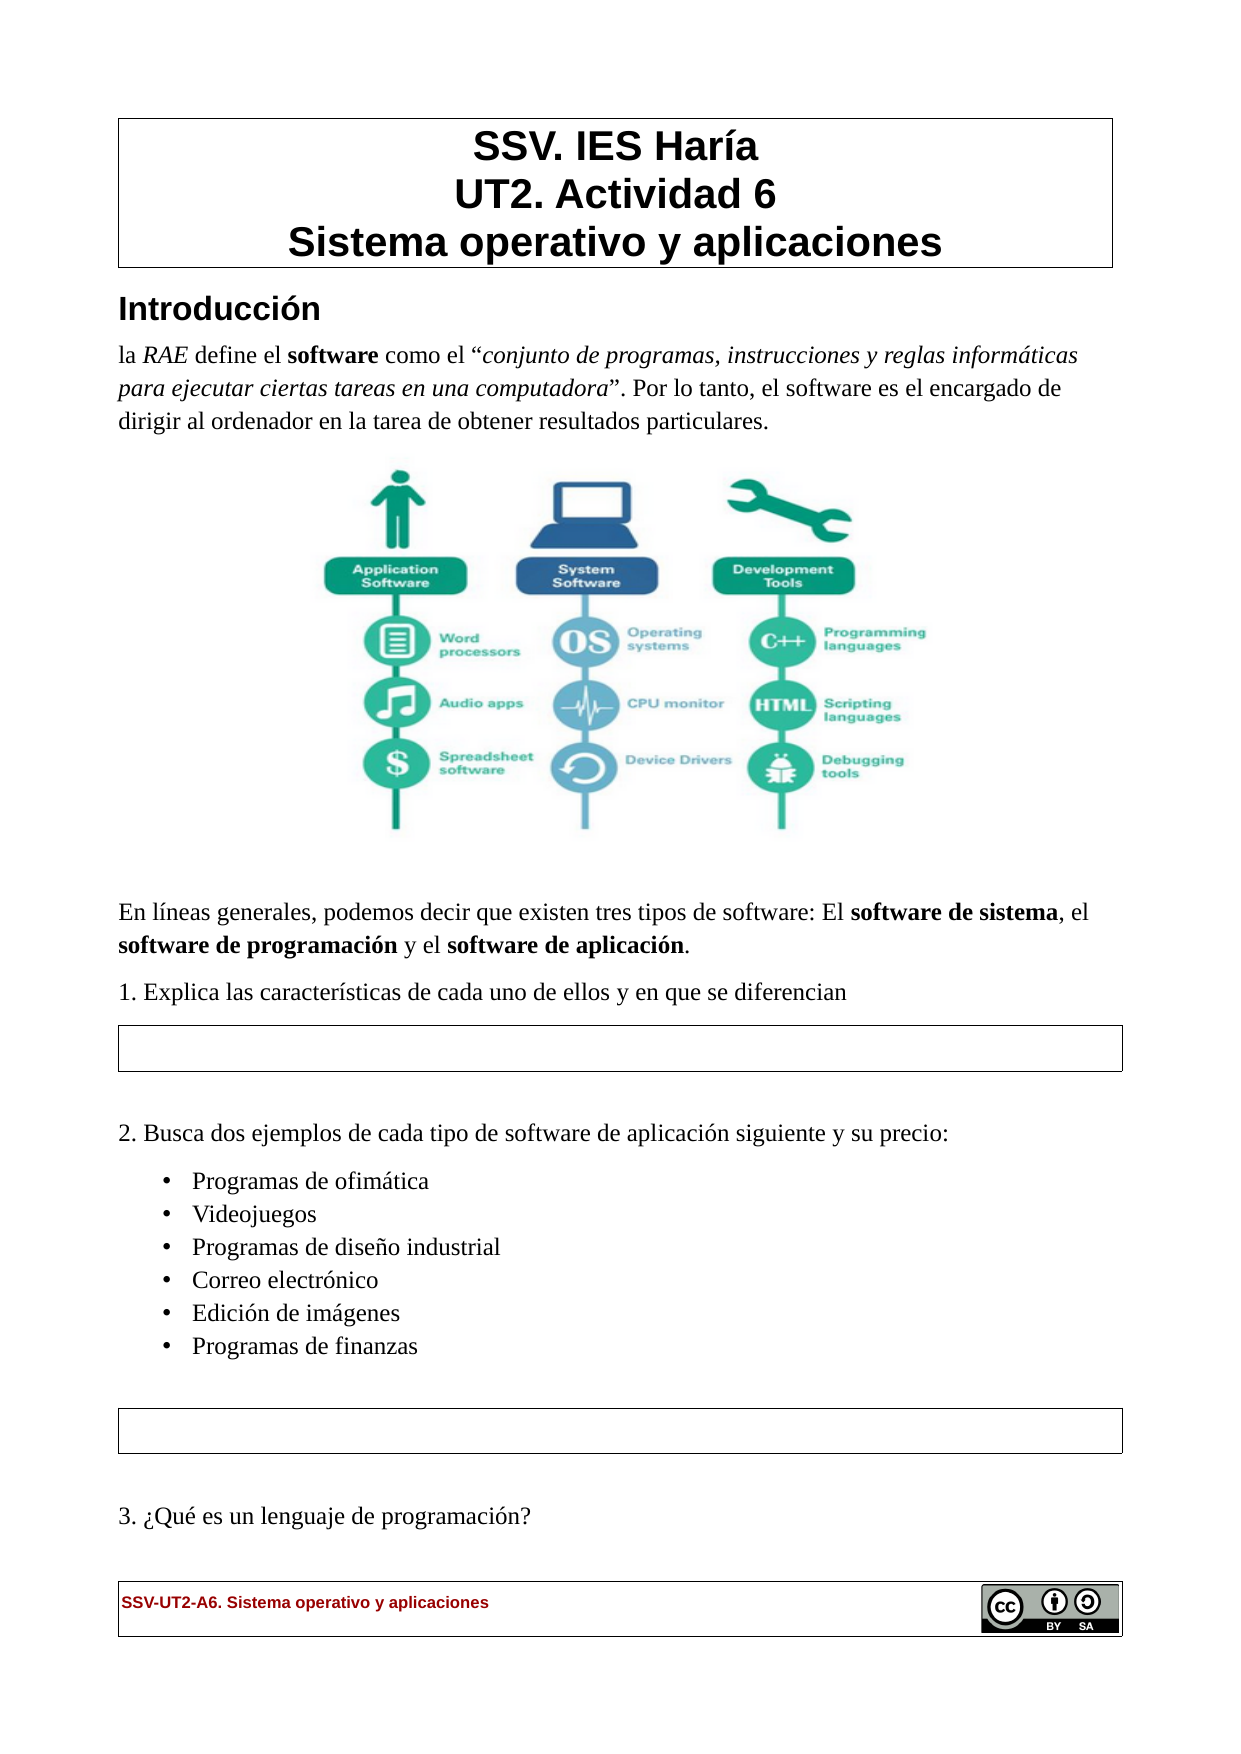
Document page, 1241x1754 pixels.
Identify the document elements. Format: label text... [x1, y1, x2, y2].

picture [981, 1584, 1119, 1633]
list Programas de diseño industrial [162, 1232, 1122, 1261]
table_header [119, 1409, 1122, 1453]
table_header [119, 1026, 1122, 1071]
text SSV. IES Haría [119, 119, 1112, 166]
list Programas de finanzas [162, 1331, 1122, 1360]
text 1. Explica las características de cada uno de ellos y en que se diferencian [118, 977, 1122, 1006]
list Videojuegos [162, 1199, 1122, 1228]
text 2. Busca dos ejemplos de cada tipo de software de aplicación siguiente y su precio: [118, 1118, 1122, 1147]
text UT2. Actividad 6 [119, 166, 1112, 214]
list Programas de ofimática [162, 1166, 1122, 1195]
text Sistema operativo y aplicaciones [119, 214, 1112, 267]
text En líneas generales, podemos decir que existen tres tipos de software: El software de sistema, el software de programación y el software de aplicación. [118, 897, 1122, 958]
list Edición de imágenes [162, 1298, 1122, 1327]
text la RAE define el software como el “conjunto de programas, instrucciones y reglas informáticas para ejecutar ciertas tareas en una computadora”. Por lo tanto, el software es el encargado de dirigir al ordenador en la tarea de obtener resultados particulares. [118, 340, 1122, 435]
picture [305, 453, 936, 845]
list Correo electrónico [162, 1265, 1122, 1294]
subtitle Introducción [118, 289, 1122, 328]
text 3. ¿Qué es un lenguaje de programación? [118, 1501, 1122, 1529]
